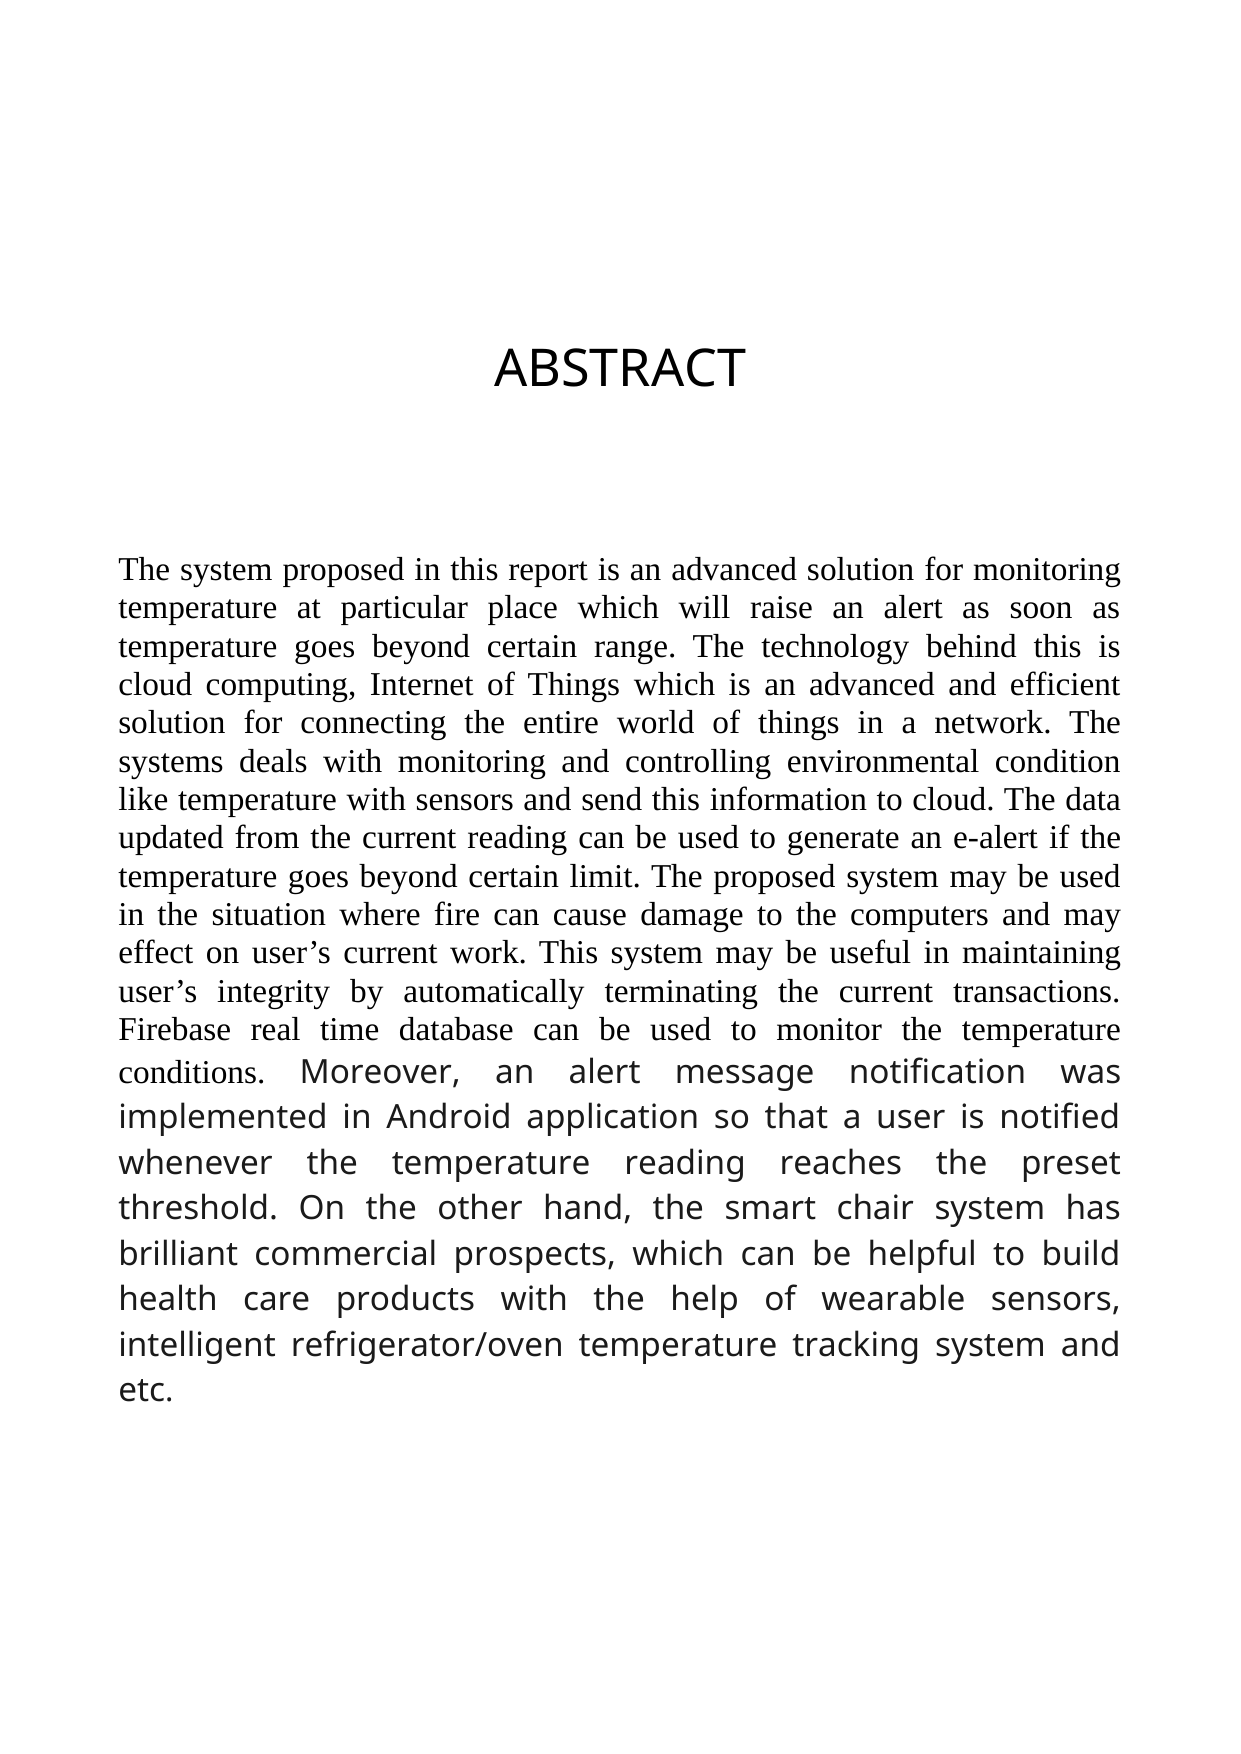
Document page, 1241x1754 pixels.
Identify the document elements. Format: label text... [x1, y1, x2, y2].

text ABSTRACT [118, 331, 1122, 402]
text The system proposed in this report is an advanced solution for monitoring temperature at particular place which will raise an alert as soon as temperature goes beyond certain range. The technology behind this is cloud computing, Internet of Things which is an advanced and efficient solution for connecting the entire world of things in a network. The systems deals with monitoring and controlling environmental condition like temperature with sensors and send this information to cloud. The data updated from the current reading can be used to generate an e-alert if the temperature goes beyond certain limit. The proposed system may be used in the situation where fire can cause damage to the computers and may effect on user’s current work. This system may be useful in maintaining user’s integrity by automatically terminating the current transactions. Firebase real time database can be used to monitor the temperature conditions. Moreover, an alert message notification was implemented in Android application so that a user is notified whenever the temperature reading reaches the preset threshold. On the other hand, the smart chair system has brilliant commercial prospects, which can be helpful to build health care products with the help of wearable sensors, intelligent refrigerator/oven temperature tracking system and etc. [118, 549, 1122, 1411]
